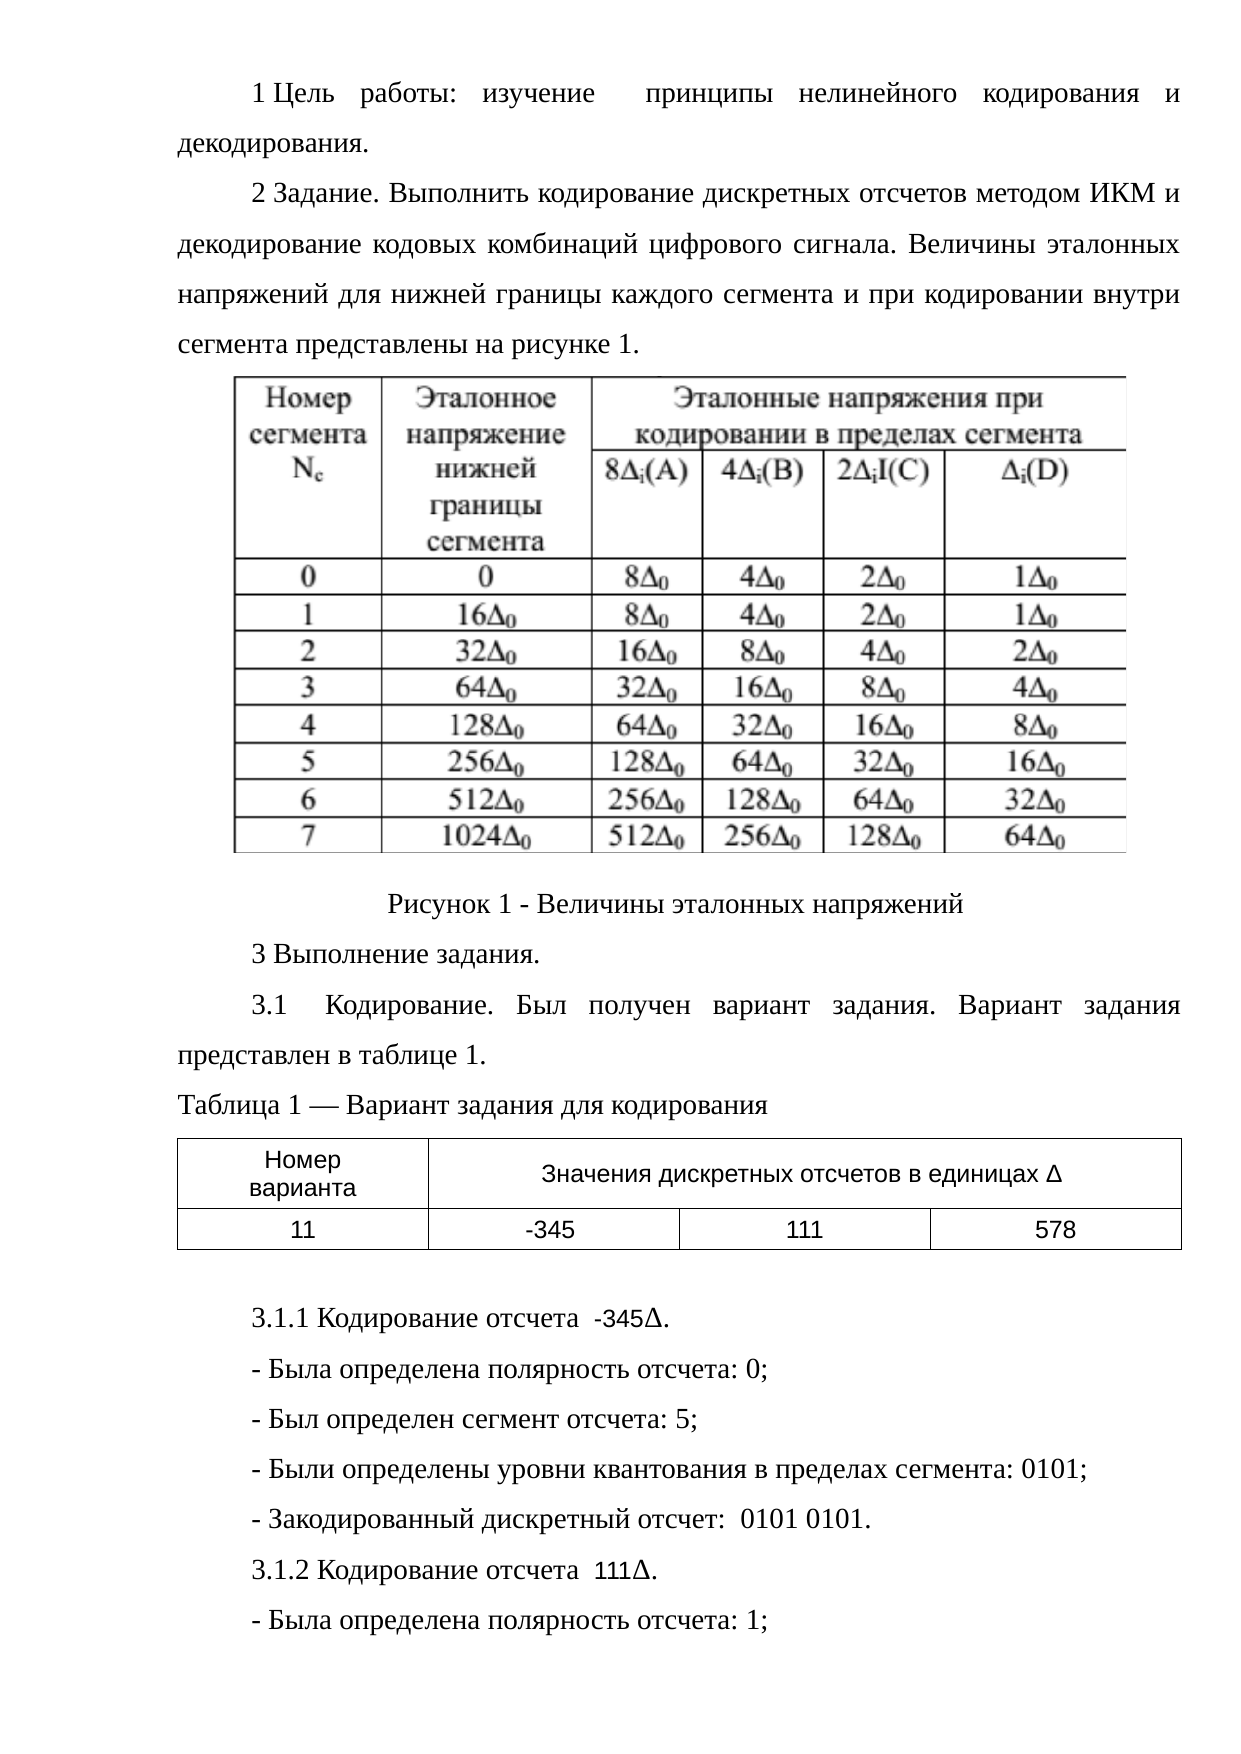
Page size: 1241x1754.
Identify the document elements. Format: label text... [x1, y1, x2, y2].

text Таблица 1 — Вариант задания для кодирования [177, 1087, 1181, 1121]
text - Закодированный дискретный отсчет: 0101 0101. [177, 1502, 1181, 1535]
list Выполнение задания. [177, 937, 1181, 970]
table_header Номер варианта [178, 1139, 428, 1208]
table_cell 11 [178, 1209, 428, 1249]
table_cell 578 [931, 1209, 1181, 1249]
table_header Значения дискретных отсчетов в единицах Δ [429, 1139, 1181, 1208]
list Кодирование. Был получен вариант задания. Вариант задания представлен в таблице 1. [177, 987, 1181, 1071]
text Рисунок 1 - Величины эталонных напряжений [177, 377, 1181, 920]
list Кодирование отсчета -345Δ. [177, 1300, 1181, 1334]
text - Был определен сегмент отсчета: 5; [177, 1401, 1181, 1434]
table_cell 111 [680, 1209, 930, 1249]
list Кодирование отсчета 111Δ. [177, 1552, 1181, 1586]
table_cell -345 [429, 1209, 679, 1249]
list Задание. Выполнить кодирование дискретных отсчетов методом ИКМ и декодирование кодовых комбинаций цифрового сигнала. Величины эталонных напряжений для нижней границы каждого сегмента и при кодировании внутри сегмента представлены на рисунке 1. [177, 176, 1181, 360]
picture [232, 376, 1127, 853]
text - Были определены уровни квантования в пределах сегмента: 0101; [177, 1451, 1181, 1485]
text - Была определена полярность отсчета: 1; [177, 1602, 1181, 1636]
text - Была определена полярность отсчета: 0; [177, 1351, 1181, 1384]
list Цель работы: изучение принципы нелинейного кодирования и декодирования. [177, 75, 1181, 159]
